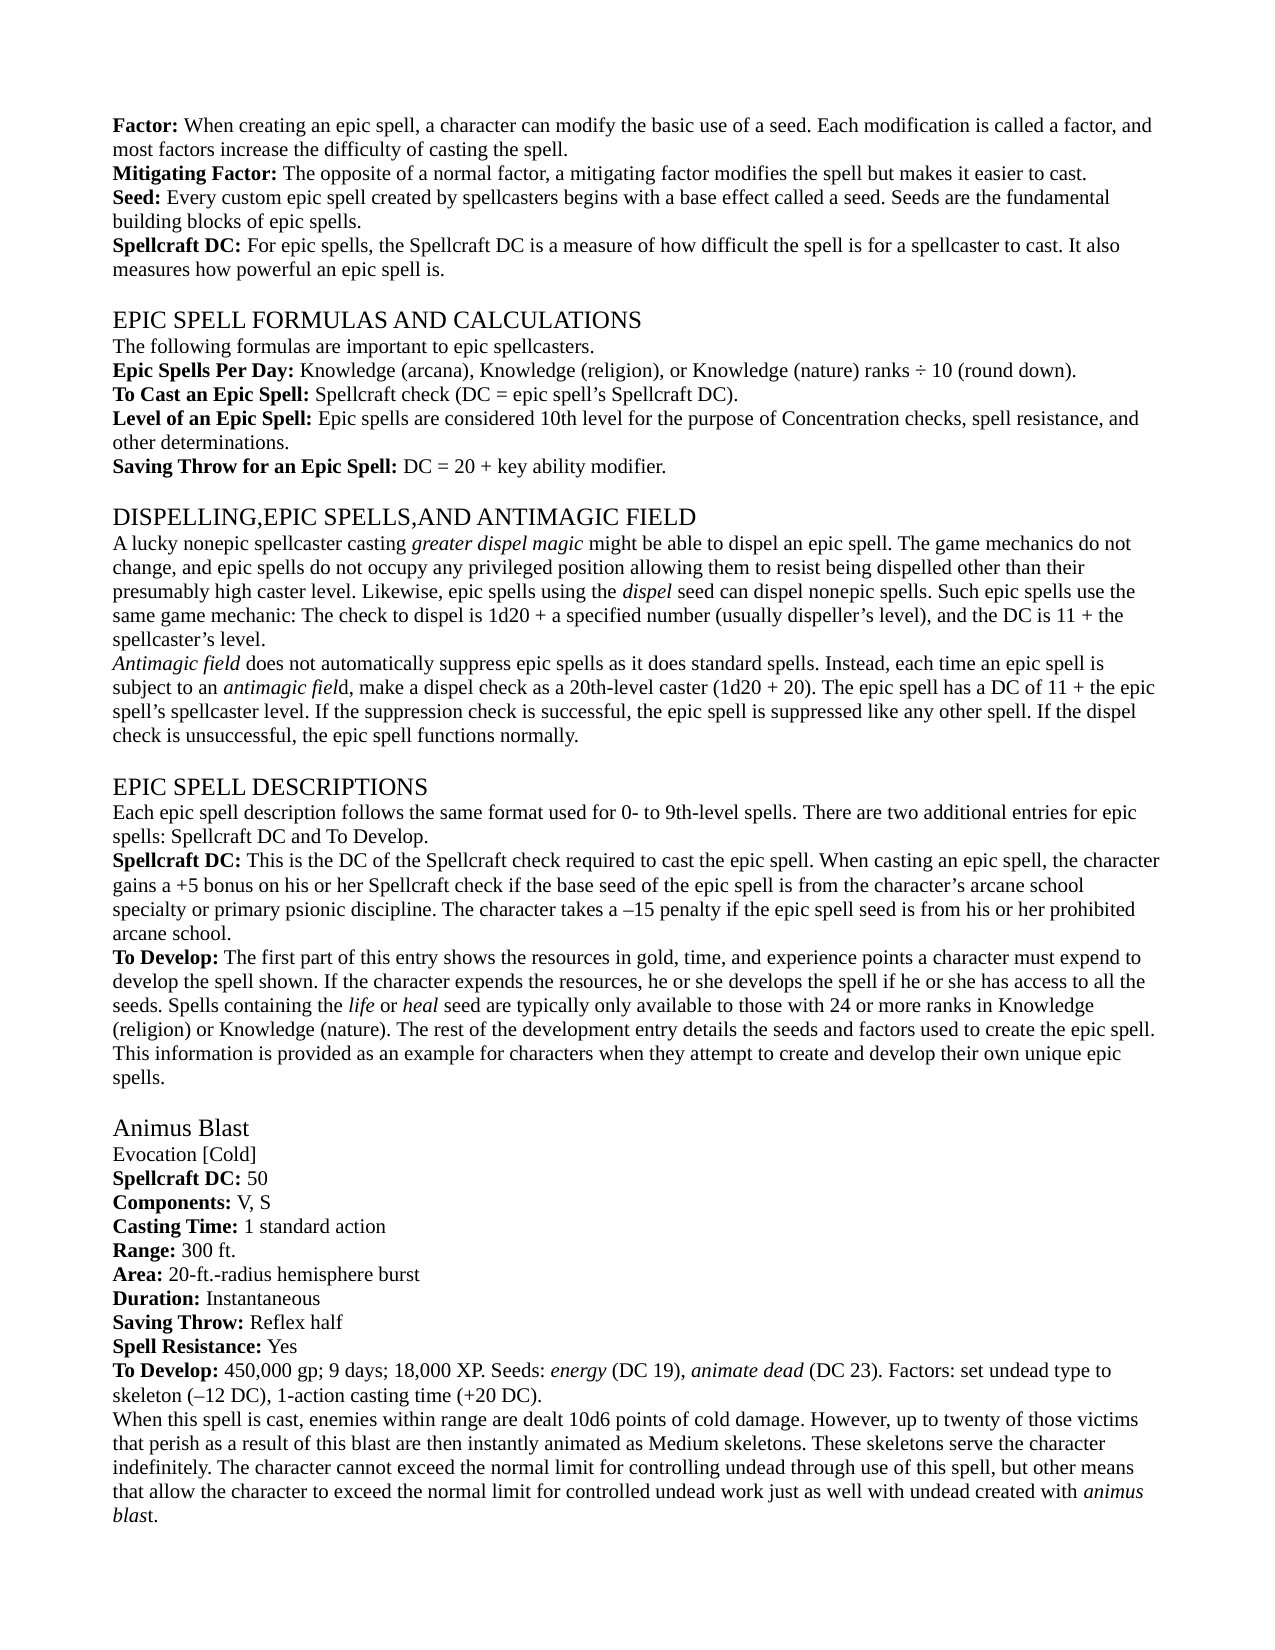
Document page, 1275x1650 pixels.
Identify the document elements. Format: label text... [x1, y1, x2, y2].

text Antimagic field does not automatically suppress epic spells as it does standard spells. Instead, each time an epic spell is subject to an antimagic field, make a dispel check as a 20th-level caster (1d20 + 20). The epic spell has a DC of 11 + the epic spell’s spellcaster level. If the suppression check is successful, the epic spell is suppressed like any other spell. If the dispel check is unsuccessful, the epic spell functions normally. [112, 651, 1162, 747]
text Level of an Epic Spell: Epic spells are considered 10th level for the purpose of Concentration checks, spell resistance, and other determinations. [112, 406, 1162, 454]
text Duration: Instantaneous [112, 1286, 1162, 1310]
text A lucky nonepic spellcaster casting greater dispel magic might be able to dispel an epic spell. The game mechanics do not change, and epic spells do not occupy any privileged position allowing them to resist being dispelled other than their presumably high caster level. Likewise, epic spells using the dispel seed can dispel nonepic spells. Such epic spells use the same game mechanic: The check to dispel is 1d20 + a specified number (usually dispeller’s level), and the DC is 11 + the spellcaster’s level. [112, 531, 1162, 651]
text To Develop: 450,000 gp; 9 days; 18,000 XP. Seeds: energy (DC 19), animate dead (DC 23). Factors: set undead type to skeleton (–12 DC), 1-action casting time (+20 DC). [112, 1358, 1162, 1407]
text Saving Throw: Reflex half [112, 1310, 1162, 1334]
subtitle EPIC SPELL FORMULAS AND CALCULATIONS [112, 305, 1162, 334]
text Mitigating Factor: The opposite of a normal factor, a mitigating factor modifies the spell but makes it easier to cast. [112, 161, 1162, 185]
text Range: 300 ft. [112, 1238, 1162, 1262]
text Components: V, S [112, 1190, 1162, 1214]
text Spellcraft DC: This is the DC of the Spellcraft check required to cast the epic spell. When casting an epic spell, the character gains a +5 bonus on his or her Spellcraft check if the base seed of the epic spell is from the character’s arcane school specialty or primary psionic discipline. The character takes a –15 penalty if the epic spell seed is from his or her prohibited arcane school. [112, 848, 1162, 945]
text When this spell is cast, enemies within range are dealt 10d6 points of cold damage. However, up to twenty of those victims that perish as a result of this blast are then instantly animated as Medium skeletons. These skeletons serve the character indefinitely. The character cannot exceed the normal limit for controlling undead through use of this spell, but other means that allow the character to exceed the normal limit for controlled undead work just as well with undead created with animus blast. [112, 1407, 1162, 1527]
text Spell Resistance: Yes [112, 1334, 1162, 1358]
text Each epic spell description follows the same format used for 0- to 9th-level spells. There are two additional entries for epic spells: Spellcraft DC and To Develop. [112, 800, 1162, 848]
subtitle Animus Blast [112, 1113, 1162, 1142]
text Factor: When creating an epic spell, a character can modify the basic use of a seed. Each modification is called a factor, and most factors increase the difficulty of casting the spell. [112, 112, 1162, 161]
text Casting Time: 1 standard action [112, 1214, 1162, 1238]
text The following formulas are important to epic spellcasters. [112, 334, 1162, 358]
text Area: 20-ft.-radius hemisphere burst [112, 1262, 1162, 1286]
text Spellcraft DC: For epic spells, the Spellcraft DC is a measure of how difficult the spell is for a spellcaster to cast. It also measures how powerful an epic spell is. [112, 233, 1162, 281]
text Spellcraft DC: 50 [112, 1166, 1162, 1190]
text DISPELLING,EPIC SPELLS,AND ANTIMAGIC FIELD [112, 502, 1162, 531]
text To Develop: The first part of this entry shows the resources in gold, time, and experience points a character must expend to develop the spell shown. If the character expends the resources, he or she develops the spell if he or she has access to all the seeds. Spells containing the life or heal seed are typically only available to those with 24 or more ranks in Knowledge (religion) or Knowledge (nature). The rest of the development entry details the seeds and factors used to create the epic spell. This information is provided as an example for characters when they attempt to create and develop their own unique epic spells. [112, 945, 1162, 1089]
text Saving Throw for an Epic Spell: DC = 20 + key ability modifier. [112, 454, 1162, 478]
text EPIC SPELL DESCRIPTIONS [112, 772, 1162, 800]
text To Cast an Epic Spell: Spellcraft check (DC = epic spell’s Spellcraft DC). [112, 382, 1162, 406]
text Seed: Every custom epic spell created by spellcasters begins with a base effect called a seed. Seeds are the fundamental building blocks of epic spells. [112, 185, 1162, 233]
text Epic Spells Per Day: Knowledge (arcana), Knowledge (religion), or Knowledge (nature) ranks ÷ 10 (round down). [112, 358, 1162, 382]
text Evocation [Cold] [112, 1142, 1162, 1166]
